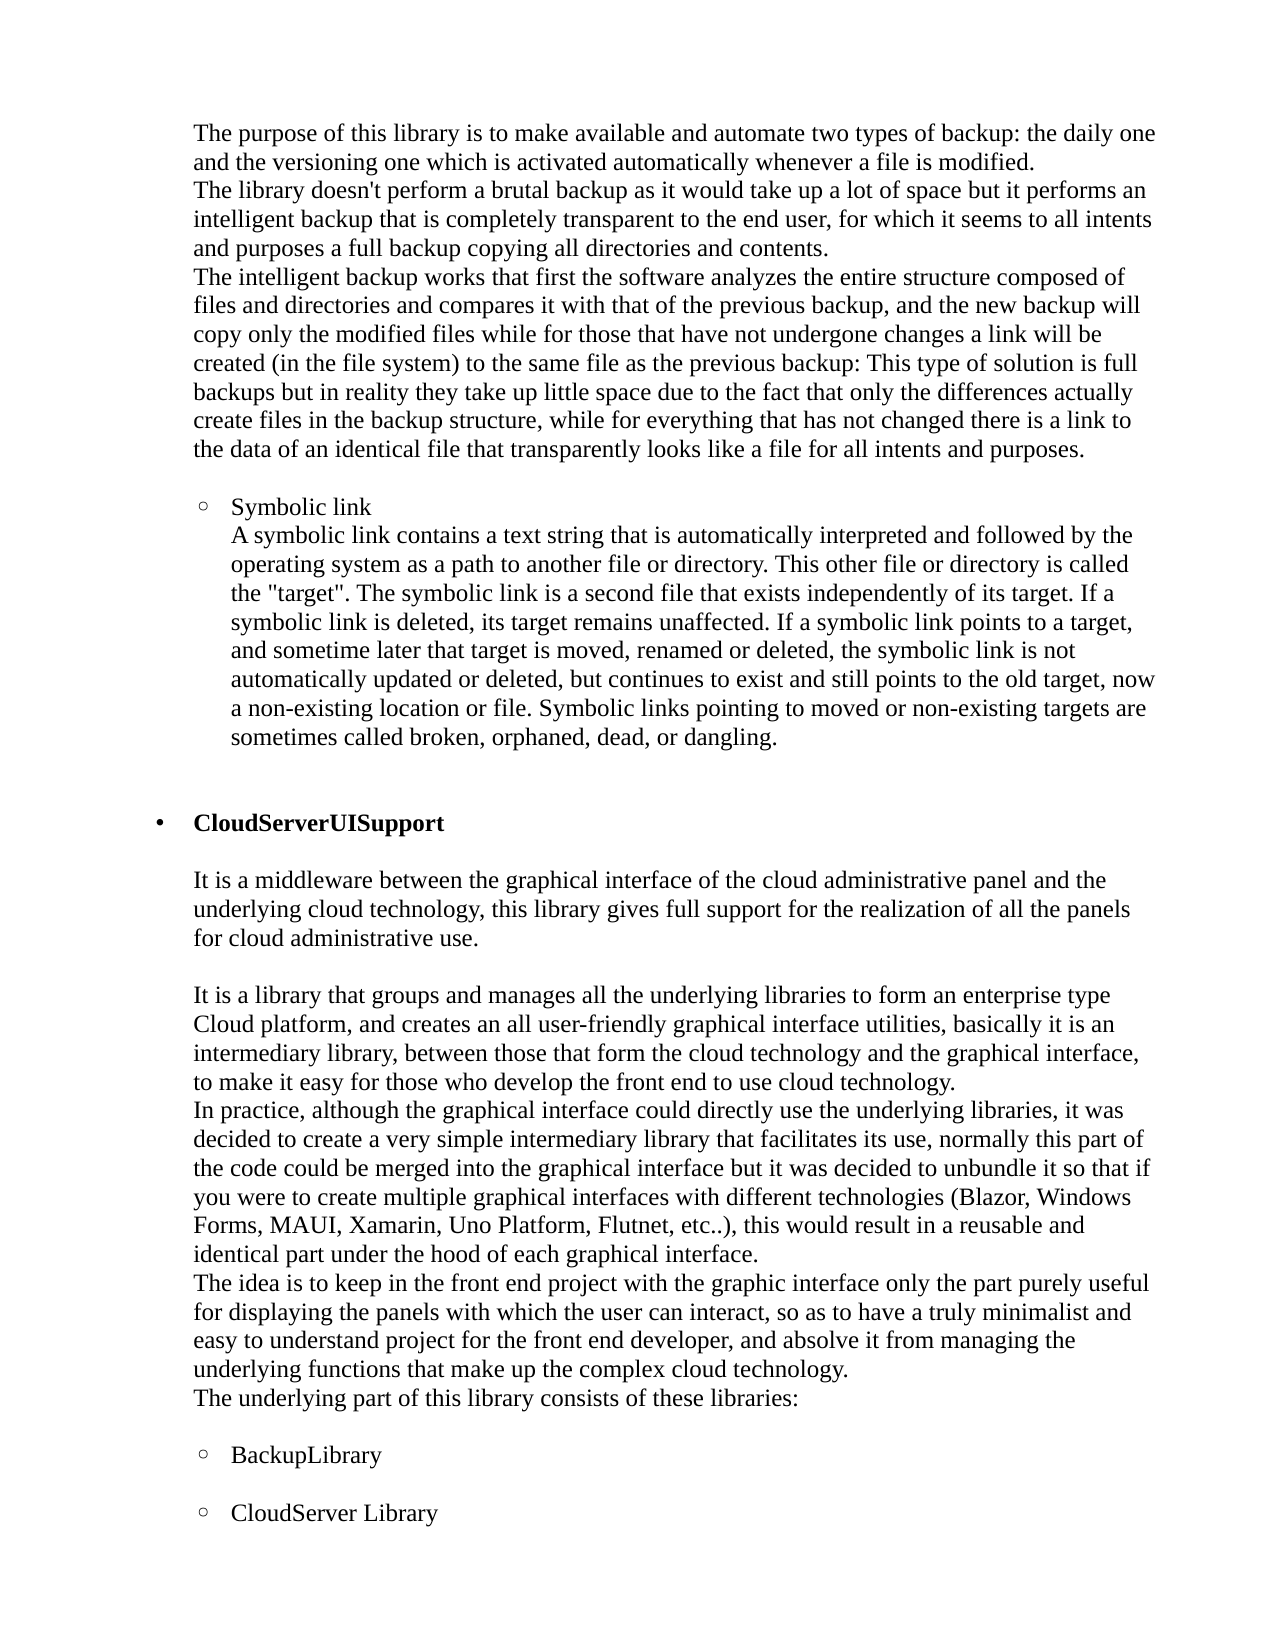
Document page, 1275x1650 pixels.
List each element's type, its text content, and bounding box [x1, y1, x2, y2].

list The intelligent backup works that first the software analyzes the entire structure composed of files and directories and compares it with that of the previous backup, and the new backup will copy only the modified files while for those that have not undergone changes a link will be created (in the file system) to the same file as the previous backup: This type of solution is full backups but in reality they take up little space due to the fact that only the differences actually create files in the backup structure, while for everything that has not changed there is a link to the data of an identical file that transparently looks like a file for all intents and purposes. [156, 262, 1157, 463]
list BackupLibrary [193, 1441, 1157, 1469]
list Symbolic link [193, 492, 1157, 521]
list It is a middleware between the graphical interface of the cloud administrative panel and the underlying cloud technology, this library gives full support for the realization of all the panels for cloud administrative use. [156, 866, 1157, 952]
list The purpose of this library is to make available and automate two types of backup: the daily one and the versioning one which is activated automatically whenever a file is modified. [156, 118, 1157, 176]
list The library doesn't perform a brutal backup as it would take up a lot of space but it performs an intelligent backup that is completely transparent to the end user, for which it seems to all intents and purposes a full backup copying all directories and contents. [156, 176, 1157, 262]
list CloudServer Library [193, 1498, 1157, 1527]
list A symbolic link contains a text string that is automatically interpreted and followed by the operating system as a path to another file or directory. This other file or directory is called the "target". The symbolic link is a second file that exists independently of its target. If a symbolic link is deleted, its target remains unaffected. If a symbolic link points to a target, and sometime later that target is moved, renamed or deleted, the symbolic link is not automatically updated or deleted, but continues to exist and still points to the old target, now a non-existing location or file. Symbolic links pointing to moved or non-existing targets are sometimes called broken, orphaned, dead, or dangling. [193, 521, 1157, 751]
list It is a library that groups and manages all the underlying libraries to form an enterprise type Cloud platform, and creates an all user-friendly graphical interface utilities, basically it is an intermediary library, between those that form the cloud technology and the graphical interface, to make it easy for those who develop the front end to use cloud technology. In practice, although the graphical interface could directly use the underlying libraries, it was decided to create a very simple intermediary library that facilitates its use, normally this part of the code could be merged into the graphical interface but it was decided to unbundle it so that if you were to create multiple graphical interfaces with different technologies (Blazor, Windows Forms, MAUI, Xamarin, Uno Platform, Flutnet, etc..), this would result in a reusable and identical part under the hood of each graphical interface. The idea is to keep in the front end project with the graphic interface only the part purely useful for displaying the panels with which the user can interact, so as to have a truly minimalist and easy to understand project for the front end developer, and absolve it from managing the underlying functions that make up the complex cloud technology. The underlying part of this library consists of these libraries: [156, 952, 1157, 1441]
list CloudServerUISupport [156, 808, 1157, 866]
